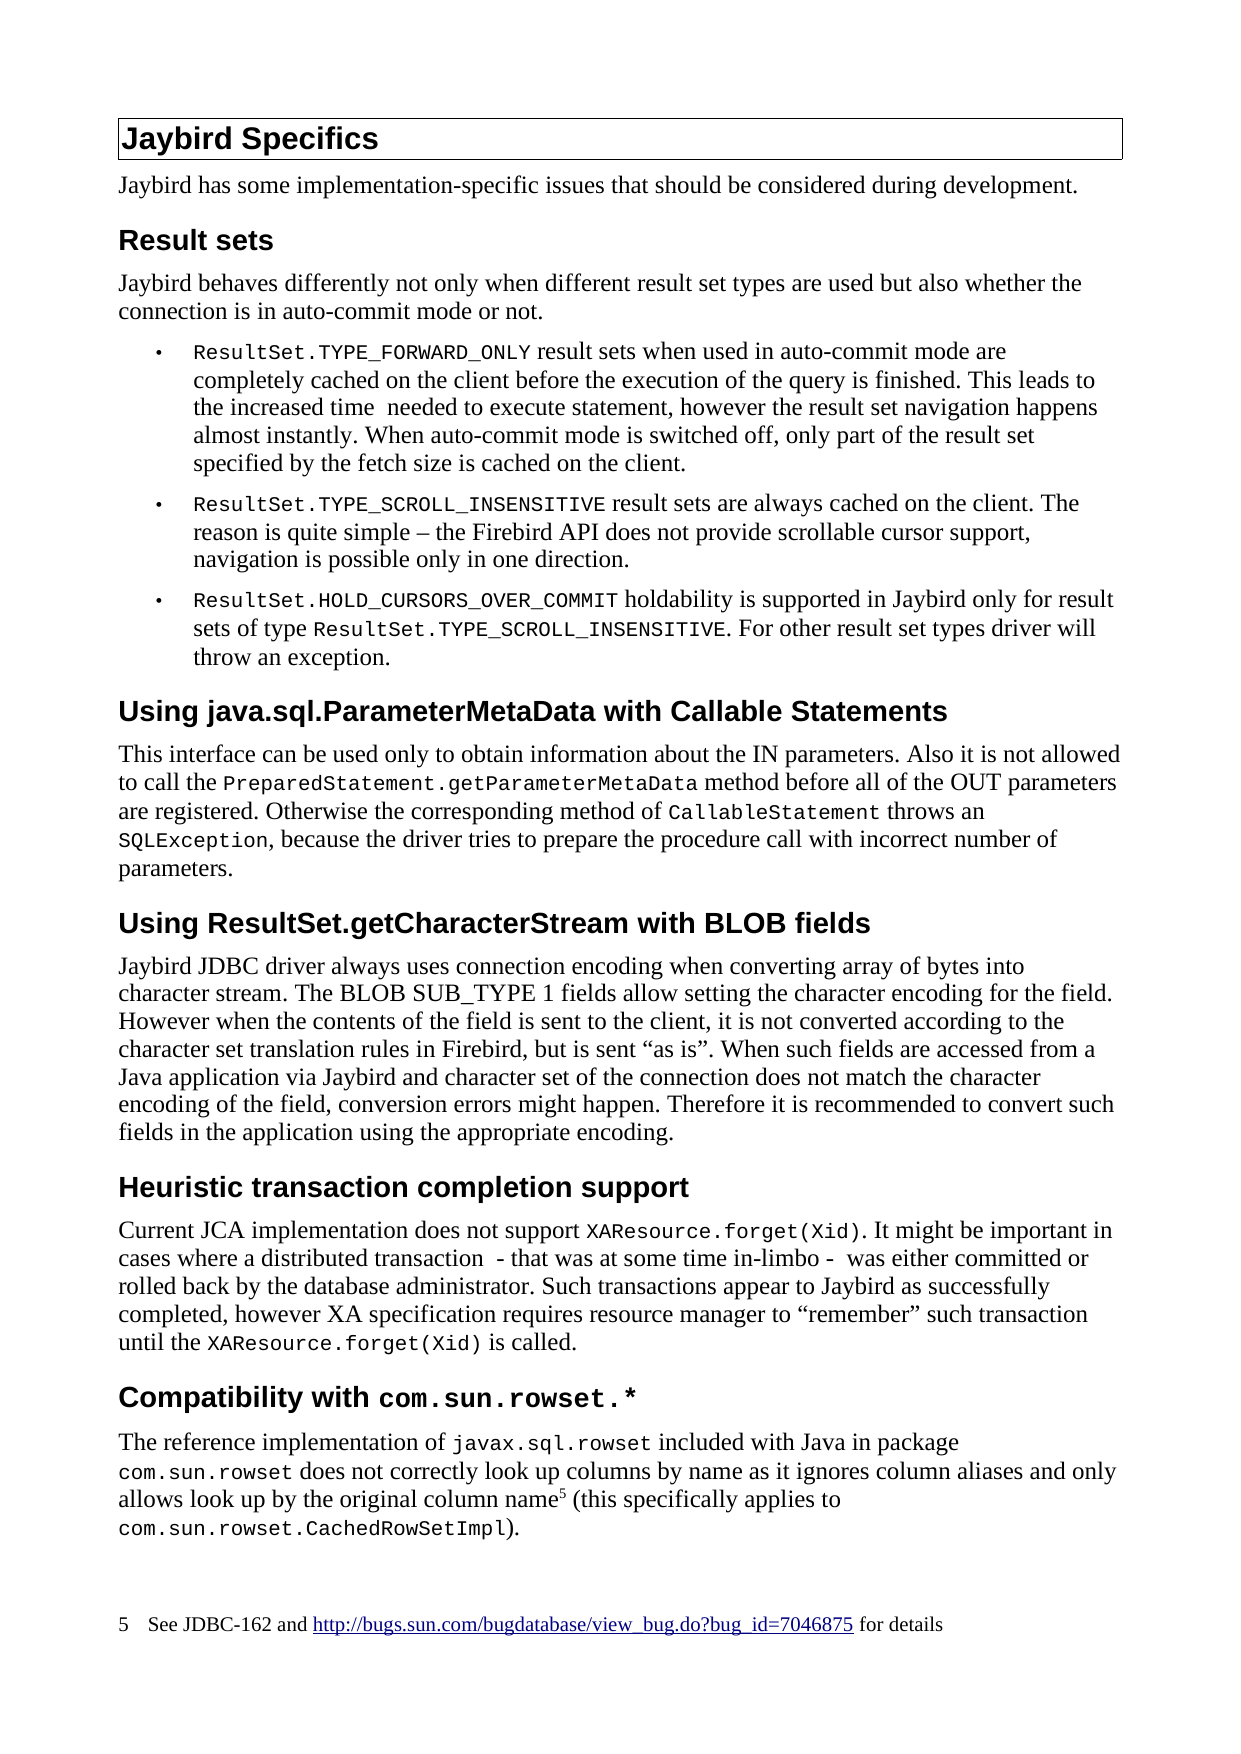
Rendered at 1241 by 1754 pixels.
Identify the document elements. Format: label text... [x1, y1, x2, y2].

subtitle Compatibility with com.sun.rowset.* [118, 1381, 1122, 1416]
subtitle Using java.sql.ParameterMetaData with Callable Statements [118, 695, 1122, 728]
text Jaybird has some implementation-specific issues that should be considered during development. [118, 171, 1122, 199]
list ResultSet.TYPE_SCROLL_INSENSITIVE result sets are always cached on the client. The reason is quite simple – the Firebird API does not provide scrollable cursor support, navigation is possible only in one direction. [156, 489, 1122, 573]
text Jaybird JDBC driver always uses connection encoding when converting array of bytes into character stream. The BLOB SUB_TYPE 1 fields allow setting the character encoding for the field. However when the contents of the field is sent to the client, it is not converted according to the character set translation rules in Firebird, but is sent “as is”. When such fields are accessed from a Java application via Jaybird and character set of the connection does not match the character encoding of the field, conversion errors might happen. Therefore it is recommended to convert such fields in the application using the appropriate encoding. [118, 952, 1122, 1146]
subtitle Result sets [118, 224, 1122, 257]
text The reference implementation of javax.sql.rowset included with Java in package com.sun.rowset does not correctly look up columns by name as it ignores column aliases and only allows look up by the original column name (this specifically applies to com.sun.rowset.CachedRowSetImpl). [118, 1428, 1122, 1542]
text See JDBC-162 and http://bugs.sun.com/bugdatabase/view_bug.do?bug_id=7046875 for details [118, 1613, 1122, 1636]
text Current JCA implementation does not support XAResource.forget(Xid). It might be important in cases where a distributed transaction - that was at some time in-limbo - was either committed or rolled back by the database administrator. Such transactions appear to Jaybird as successfully completed, however XA specification requires resource manager to “remember” such transaction until the XAResource.forget(Xid) is called. [118, 1216, 1122, 1356]
list ResultSet.TYPE_FORWARD_ONLY result sets when used in auto-commit mode are completely cached on the client before the execution of the query is finished. This leads to the increased time needed to execute statement, however the result set navigation happens almost instantly. When auto-commit mode is switched off, only part of the result set specified by the fetch size is cached on the client. [156, 337, 1122, 477]
subtitle Using ResultSet.getCharacterStream with BLOB fields [118, 907, 1122, 939]
subtitle Heuristic transaction completion support [118, 1171, 1122, 1203]
text Jaybird behaves differently not only when different result set types are used but also whether the connection is in auto-commit mode or not. [118, 269, 1122, 325]
subtitle Jaybird Specifics [119, 119, 1122, 159]
text This interface can be used only to obtain information about the IN parameters. Also it is not allowed to call the PreparedStatement.getParameterMetaData method before all of the OUT parameters are registered. Otherwise the corresponding method of CallableStatement throws an SQLException, because the driver tries to prepare the procedure call with incorrect number of parameters. [118, 741, 1122, 882]
list ResultSet.HOLD_CURSORS_OVER_COMMIT holdability is supported in Jaybird only for result sets of type ResultSet.TYPE_SCROLL_INSENSITIVE. For other result set types driver will throw an exception. [156, 586, 1122, 670]
